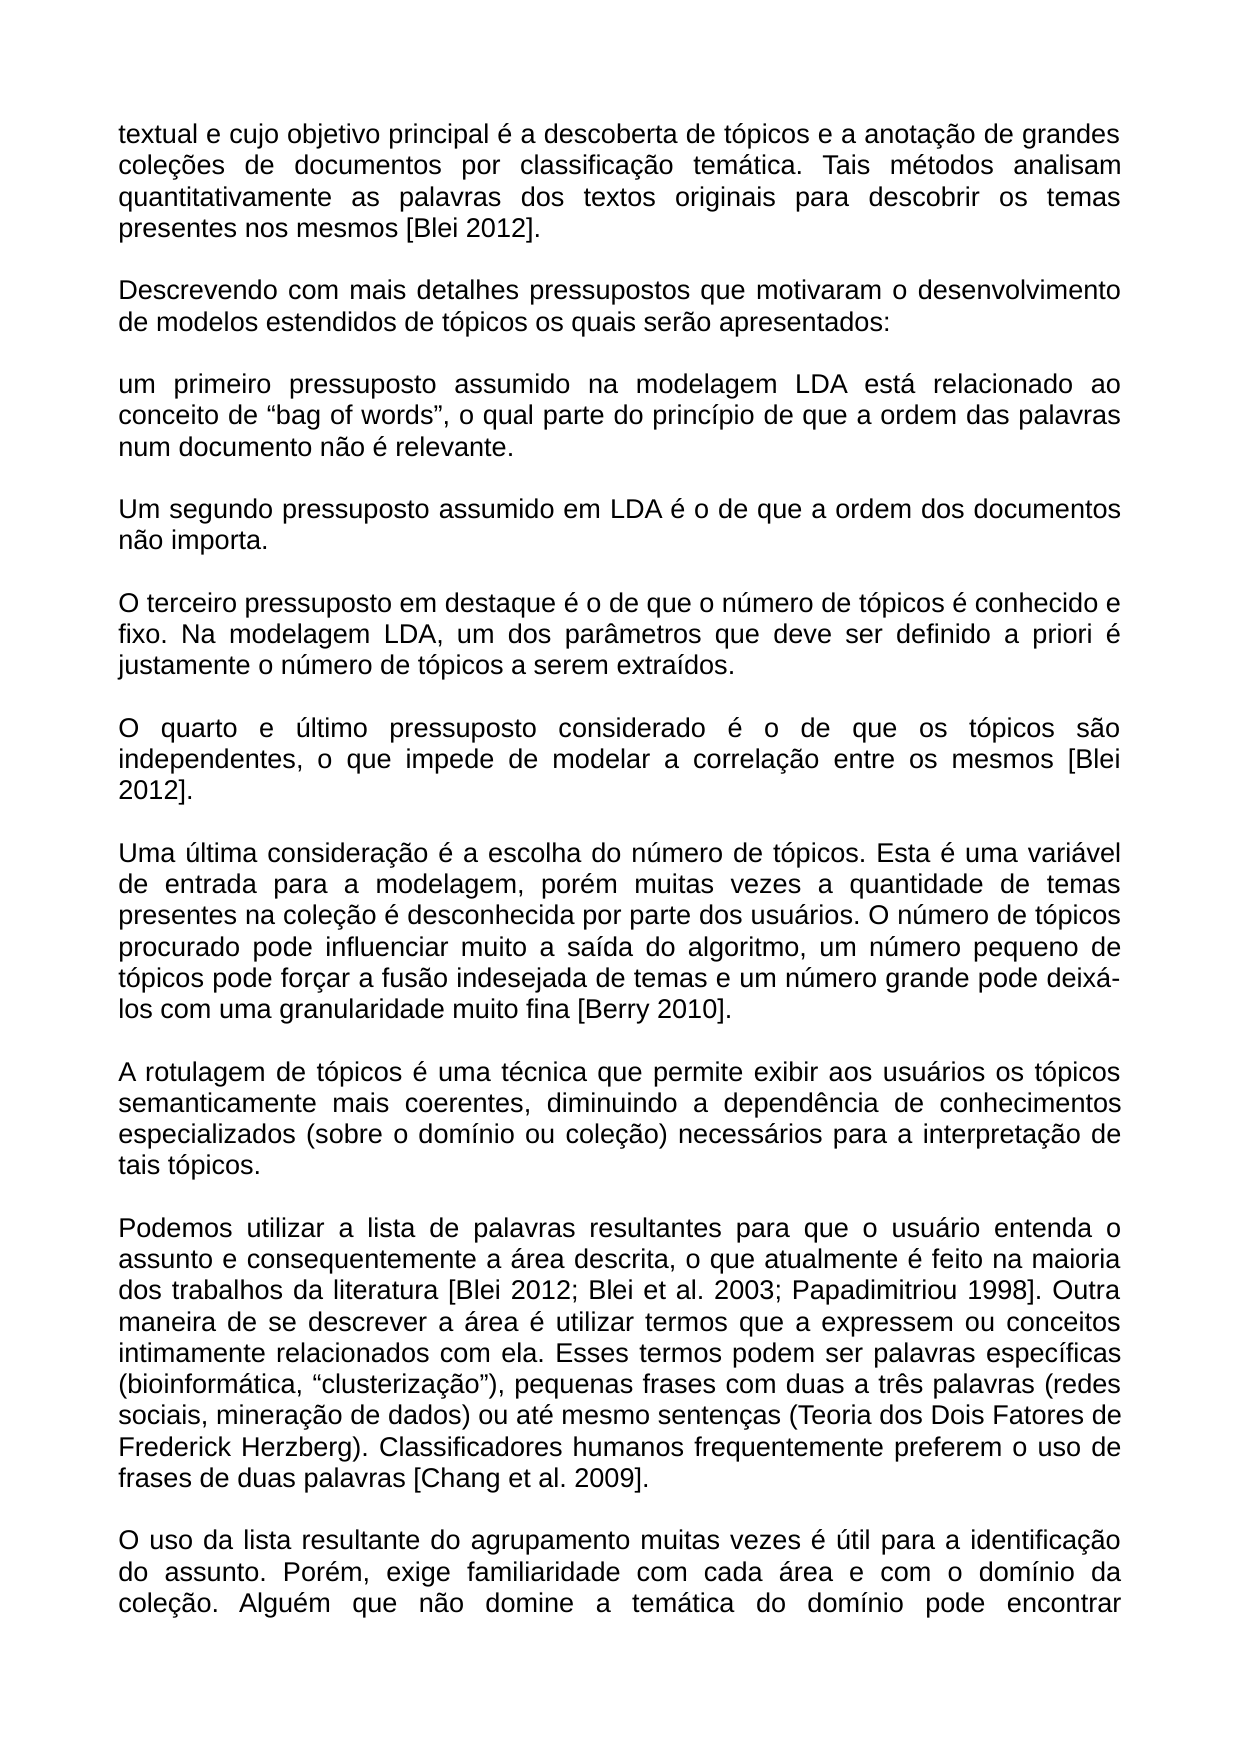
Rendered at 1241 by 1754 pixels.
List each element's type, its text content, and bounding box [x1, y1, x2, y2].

text O quarto e último pressuposto considerado é o de que os tópicos são independentes, o que impede de modelar a correlação entre os mesmos [Blei 2012]. [118, 712, 1122, 806]
text Descrevendo com mais detalhes pressupostos que motivaram o desenvolvimento de modelos estendidos de tópicos os quais serão apresentados: [118, 274, 1122, 337]
text um primeiro pressuposto assumido na modelagem LDA está relacionado ao conceito de “bag of words”, o qual parte do princípio de que a ordem das palavras num documento não é relevante. [118, 368, 1122, 462]
text A rotulagem de tópicos é uma técnica que permite exibir aos usuários os tópicos semanticamente mais coerentes, diminuindo a dependência de conhecimentos especializados (sobre o domínio ou coleção) necessários para a interpretação de tais tópicos. [118, 1056, 1122, 1181]
text Um segundo pressuposto assumido em LDA é o de que a ordem dos documentos não importa. [118, 493, 1122, 556]
text O uso da lista resultante do agrupamento muitas vezes é útil para a identificação do assunto. Porém, exige familiaridade com cada área e com o domínio da coleção. Alguém que não domine a temática do domínio pode encontrar [118, 1524, 1122, 1618]
text Uma última consideração é a escolha do número de tópicos. Esta é uma variável de entrada para a modelagem, porém muitas vezes a quantidade de temas presentes na coleção é desconhecida por parte dos usuários. O número de tópicos procurado pode influenciar muito a saída do algoritmo, um número pequeno de tópicos pode forçar a fusão indesejada de temas e um número grande pode deixá-los com uma granularidade muito fina [Berry 2010]. [118, 837, 1122, 1024]
text textual e cujo objetivo principal é a descoberta de tópicos e a anotação de grandes coleções de documentos por classificação temática. Tais métodos analisam quantitativamente as palavras dos textos originais para descobrir os temas presentes nos mesmos [Blei 2012]. [118, 118, 1122, 243]
text Podemos utilizar a lista de palavras resultantes para que o usuário entenda o assunto e consequentemente a área descrita, o que atualmente é feito na maioria dos trabalhos da literatura [Blei 2012; Blei et al. 2003; Papadimitriou 1998]. Outra maneira de se descrever a área é utilizar termos que a expressem ou conceitos intimamente relacionados com ela. Esses termos podem ser palavras específicas (bioinformática, “clusterização”), pequenas frases com duas a três palavras (redes sociais, mineração de dados) ou até mesmo sentenças (Teoria dos Dois Fatores de Frederick Herzberg). Classificadores humanos frequentemente preferem o uso de frases de duas palavras [Chang et al. 2009]. [118, 1212, 1122, 1493]
text O terceiro pressuposto em destaque é o de que o número de tópicos é conhecido e fixo. Na modelagem LDA, um dos parâmetros que deve ser definido a priori é justamente o número de tópicos a serem extraídos. [118, 587, 1122, 681]
